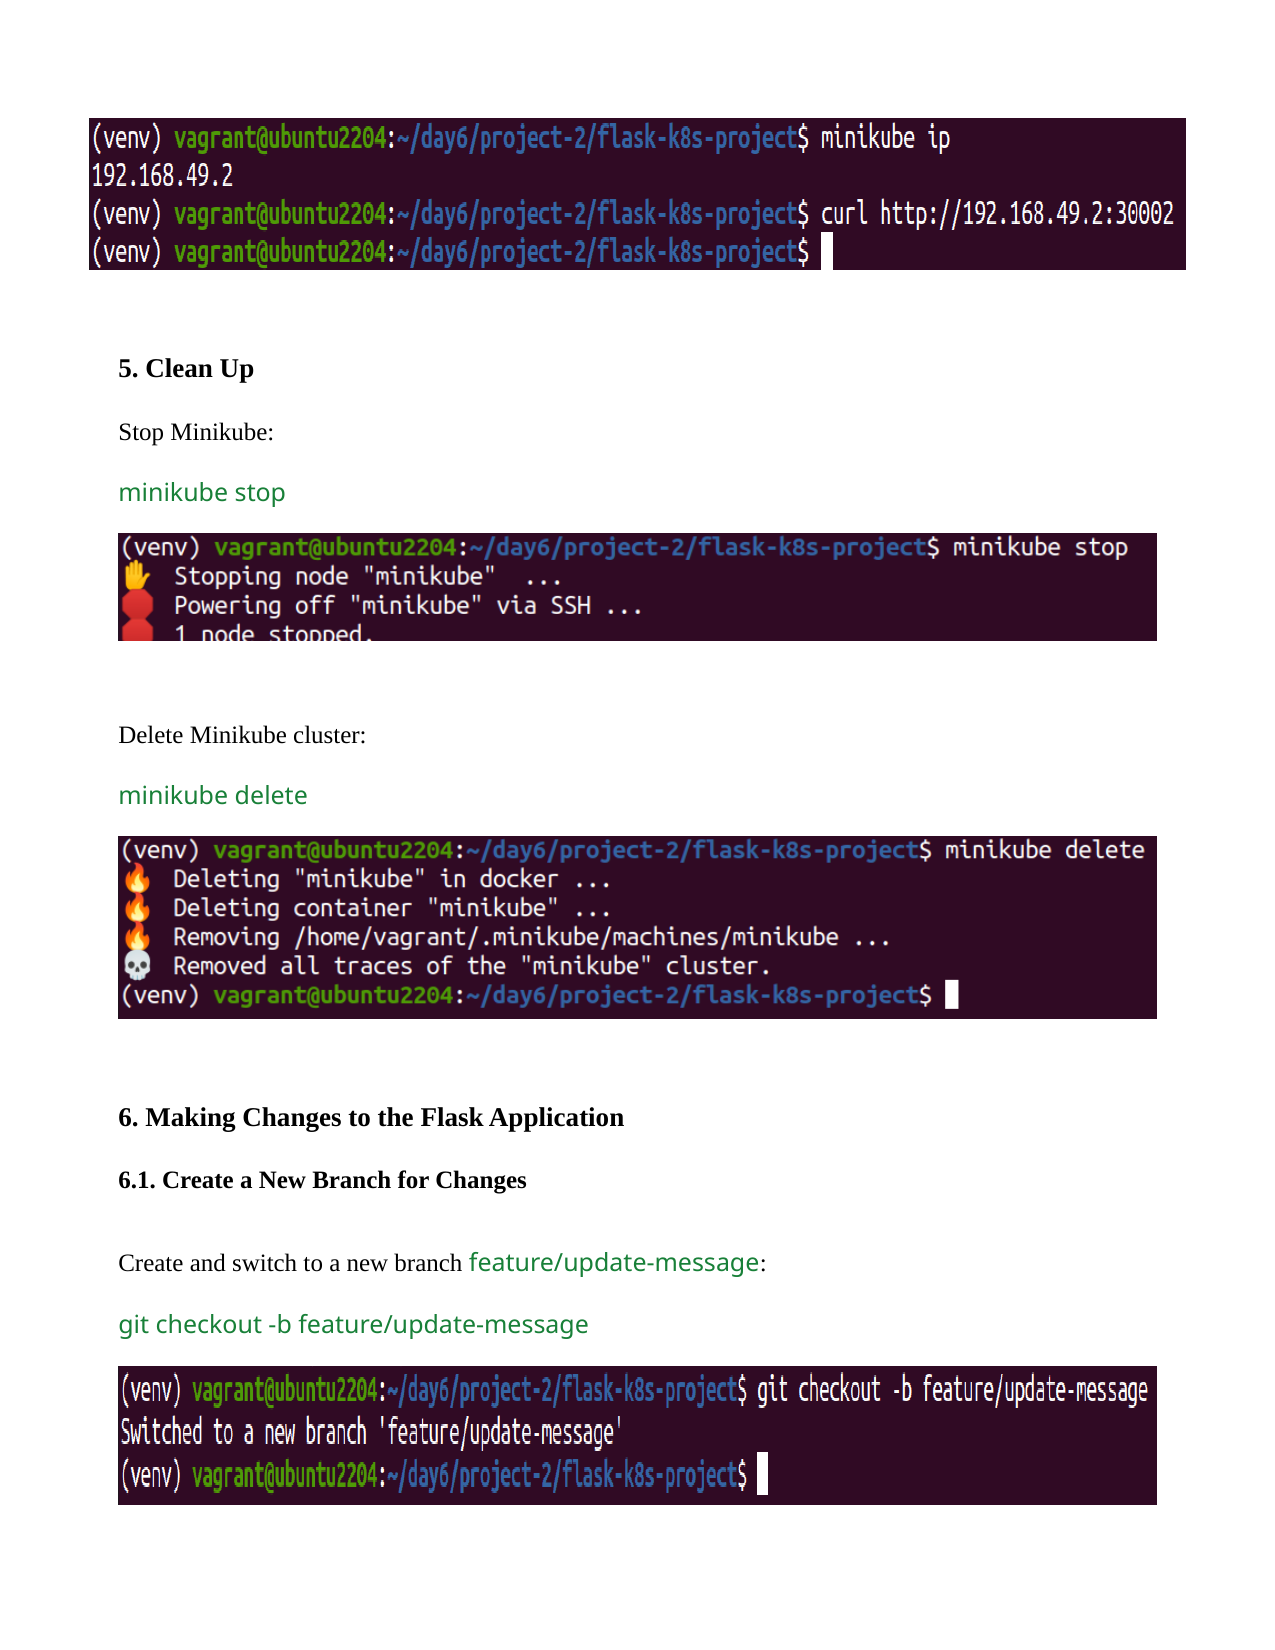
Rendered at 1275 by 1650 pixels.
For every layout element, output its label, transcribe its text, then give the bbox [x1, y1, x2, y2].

picture [89, 118, 1186, 270]
text 6.1. Create a New Branch for Changes [118, 1166, 1157, 1194]
text Delete Minikube cluster: minikube delete [118, 720, 1157, 811]
text Create and switch to a new branch feature/update-message: git checkout -b feature/update-message [118, 1244, 1157, 1341]
picture [118, 533, 1157, 641]
text Stop Minikube: minikube stop [118, 417, 1157, 509]
picture [118, 836, 1157, 1019]
subtitle 6. Making Changes to the Flask Application [118, 1101, 1157, 1132]
subtitle 5. Clean Up [118, 353, 1157, 384]
picture [118, 1366, 1157, 1505]
